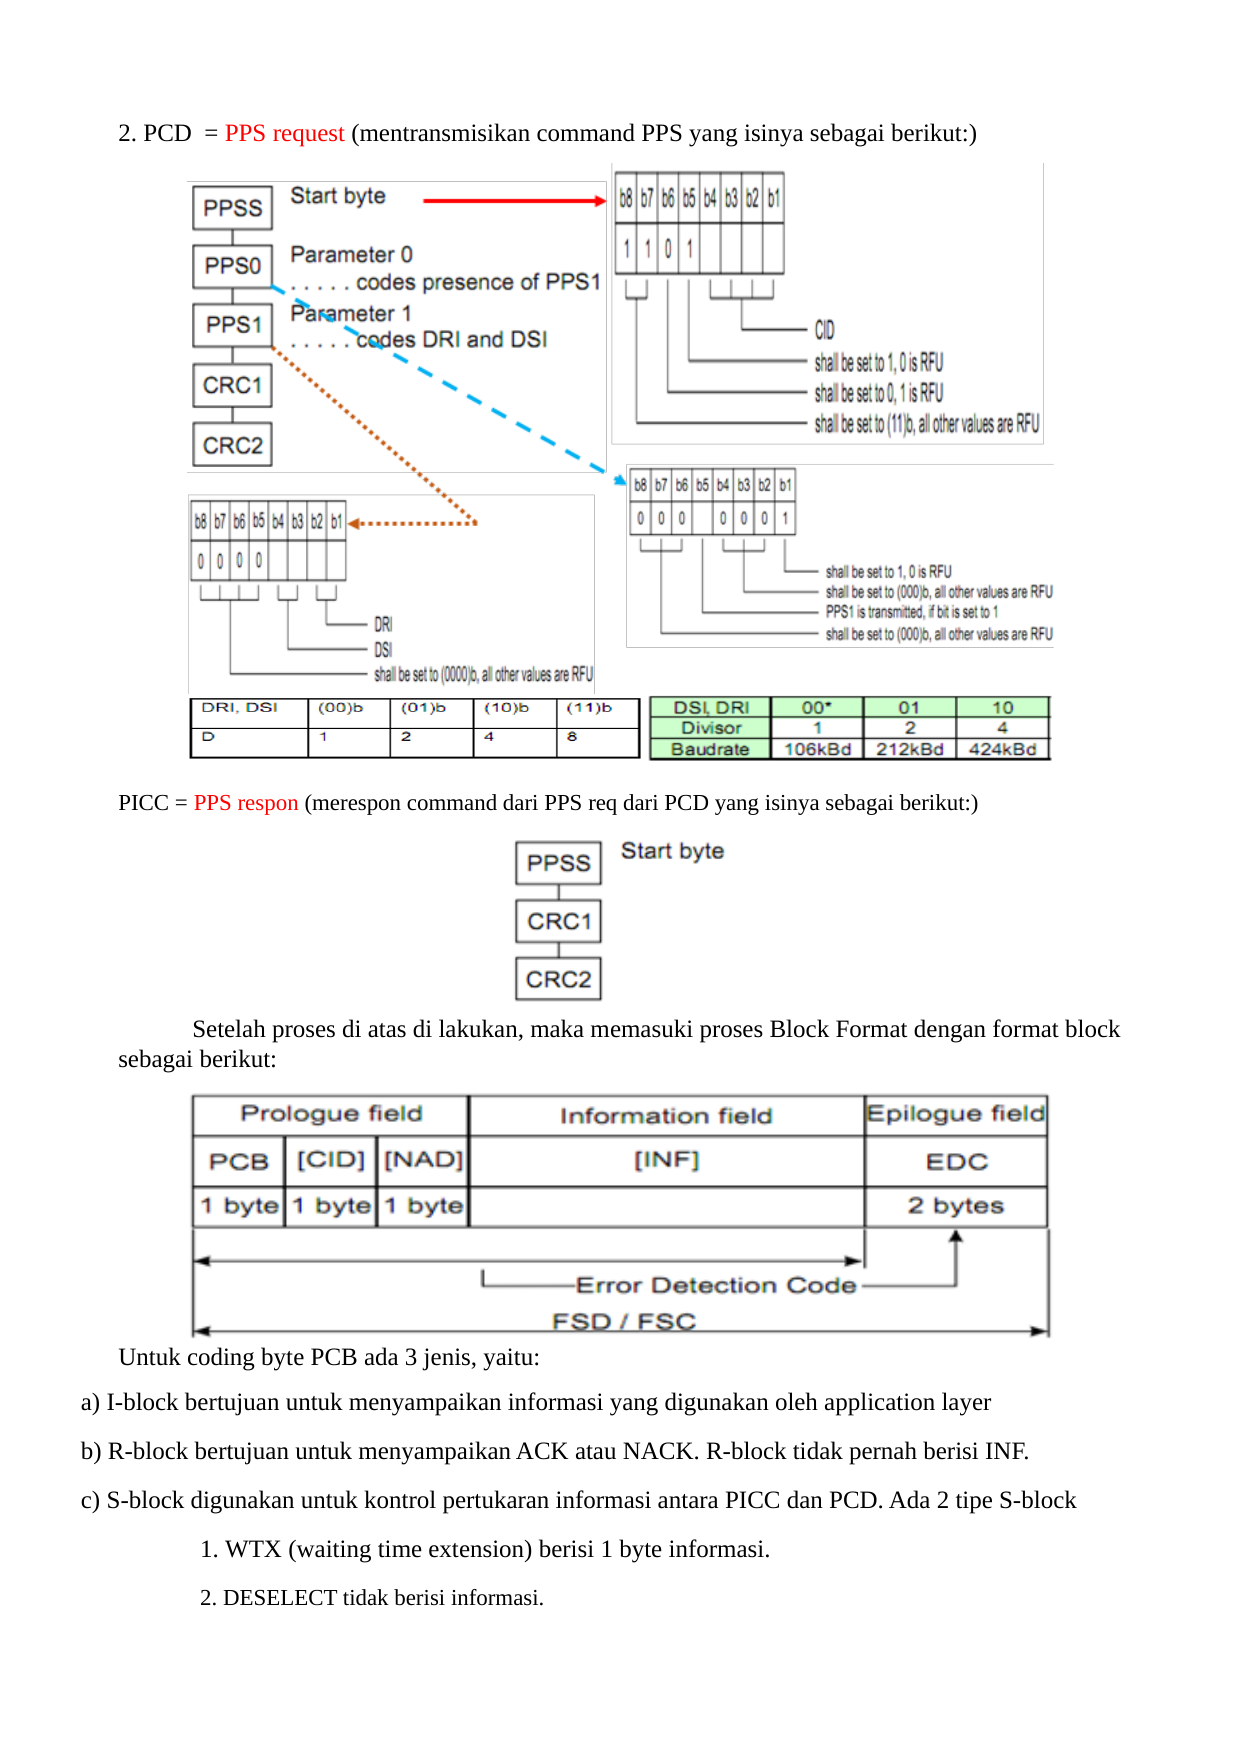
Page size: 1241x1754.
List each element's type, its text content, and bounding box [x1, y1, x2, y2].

text b) R-block bertujuan untuk menyampaikan ACK atau NACK. R-block tidak pernah berisi INF. [81, 1436, 1122, 1465]
picture [186, 694, 644, 761]
text PICC = PPS respon (merespon command dari PPS req dari PCD yang isinya sebagai berikut:) [118, 787, 1122, 816]
text 2. PCD = PPS request (mentransmisikan command PPS yang isinya sebagai berikut:) [118, 118, 1122, 147]
text a) I-block bertujuan untuk menyampaikan informasi yang digunakan oleh application layer [81, 1387, 1122, 1416]
text Untuk coding byte PCB ada 3 jenis, yaitu: [118, 1090, 1122, 1371]
text c) S-block digunakan untuk kontrol pertukaran informasi antara PICC dan PCD. Ada 2 tipe S-block [81, 1485, 1122, 1514]
text Setelah proses di atas di lakukan, maka memasuki proses Block Format dengan format block sebagai berikut: [118, 1014, 1122, 1073]
text 1. WTX (waiting time extension) berisi 1 byte informasi. [200, 1534, 1122, 1563]
text 2. DESELECT tidak berisi informasi. [200, 1583, 1122, 1610]
